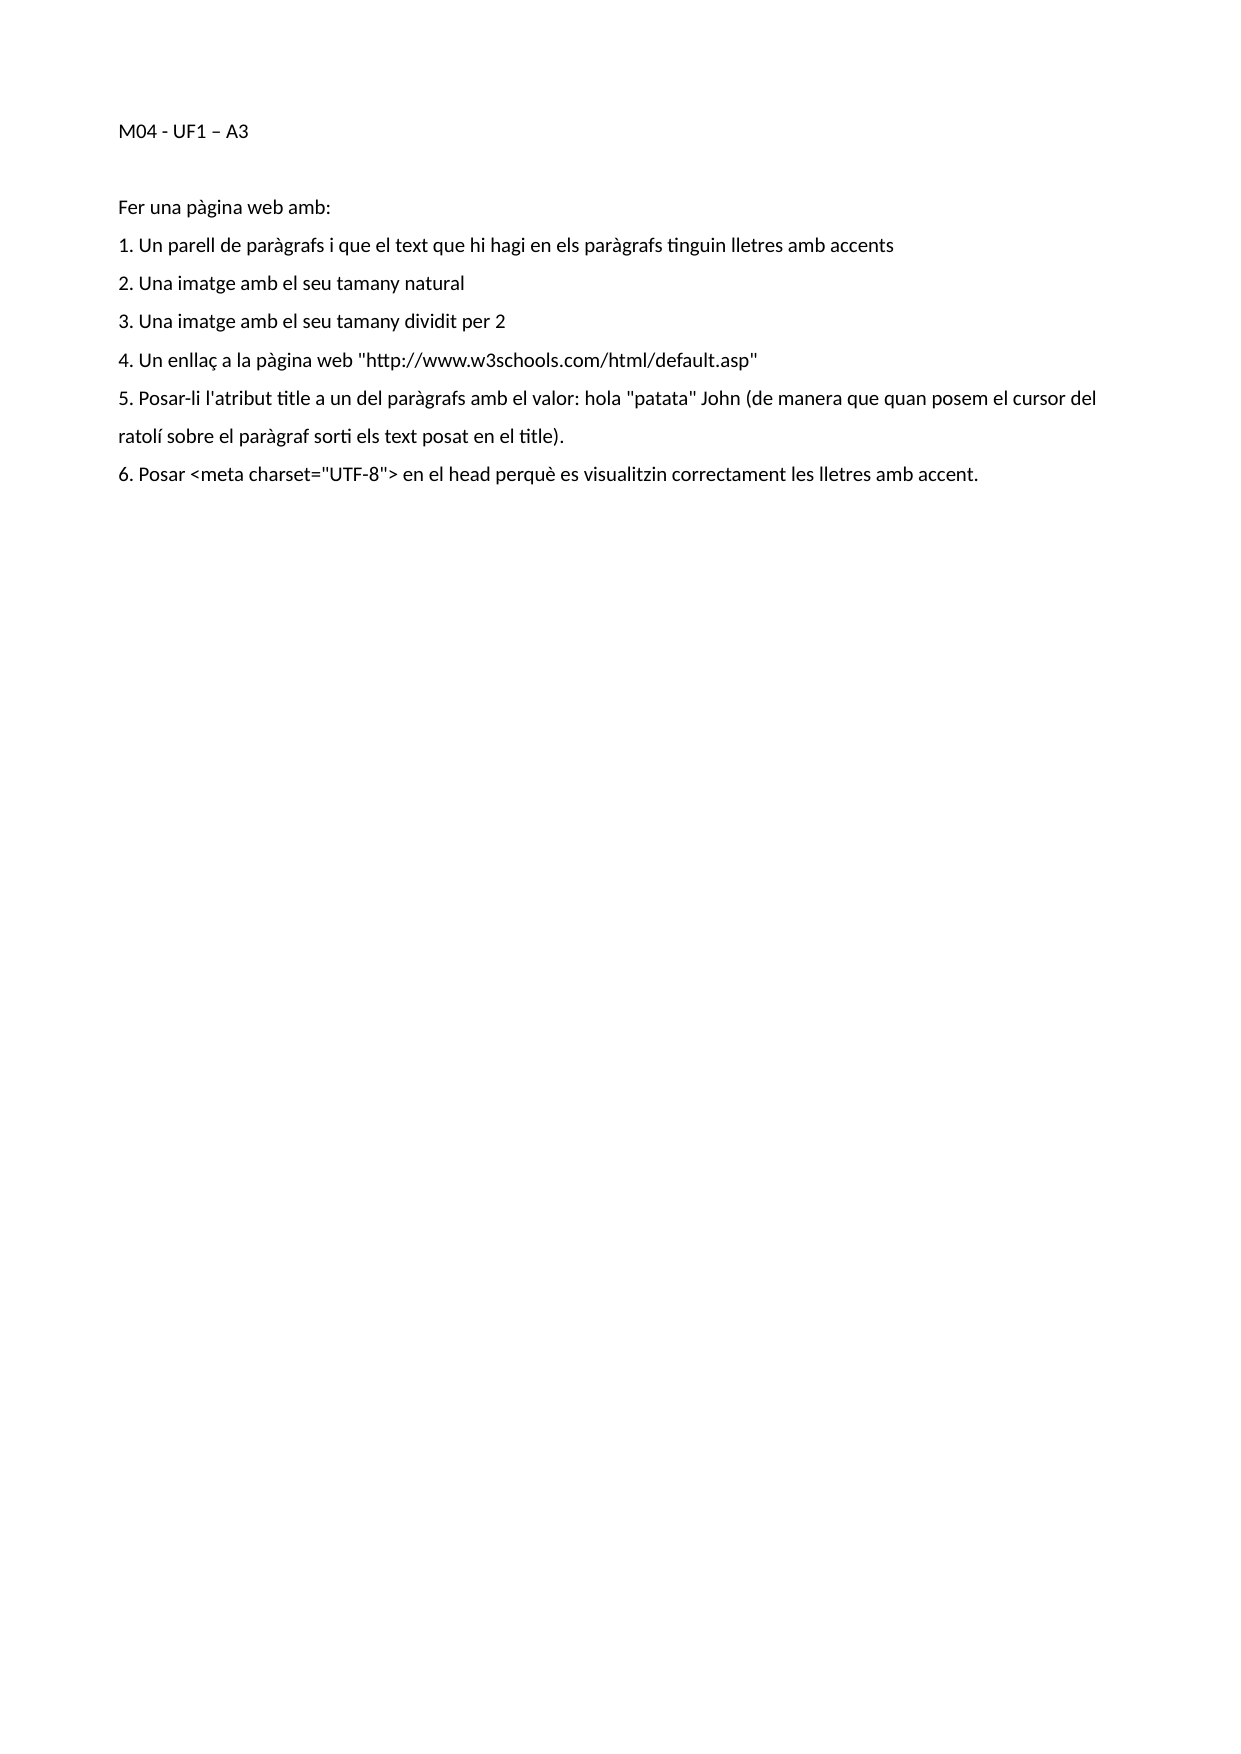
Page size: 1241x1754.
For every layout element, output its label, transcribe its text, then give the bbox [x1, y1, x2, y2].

text 4. Un enllaç a la pàgina web "http://www.w3schools.com/html/default.asp" [118, 347, 1122, 372]
text 3. Una imatge amb el seu tamany dividit per 2 [118, 309, 1122, 334]
text 6. Posar <meta charset="UTF-8"> en el head perquè es visualitzin correctament les lletres amb accent. [118, 461, 1122, 487]
text Fer una pàgina web amb: [118, 194, 1122, 220]
text 2. Una imatge amb el seu tamany natural [118, 271, 1122, 296]
text M04 - UF1 – A3 [118, 118, 1122, 143]
text 5. Posar-li l'atribut title a un del paràgrafs amb el valor: hola "patata" John (de manera que quan posem el cursor del ratolí sobre el paràgraf sorti els text posat en el title). [118, 385, 1122, 448]
text 1. Un parell de paràgrafs i que el text que hi hagi en els paràgrafs tinguin lletres amb accents [118, 232, 1122, 258]
